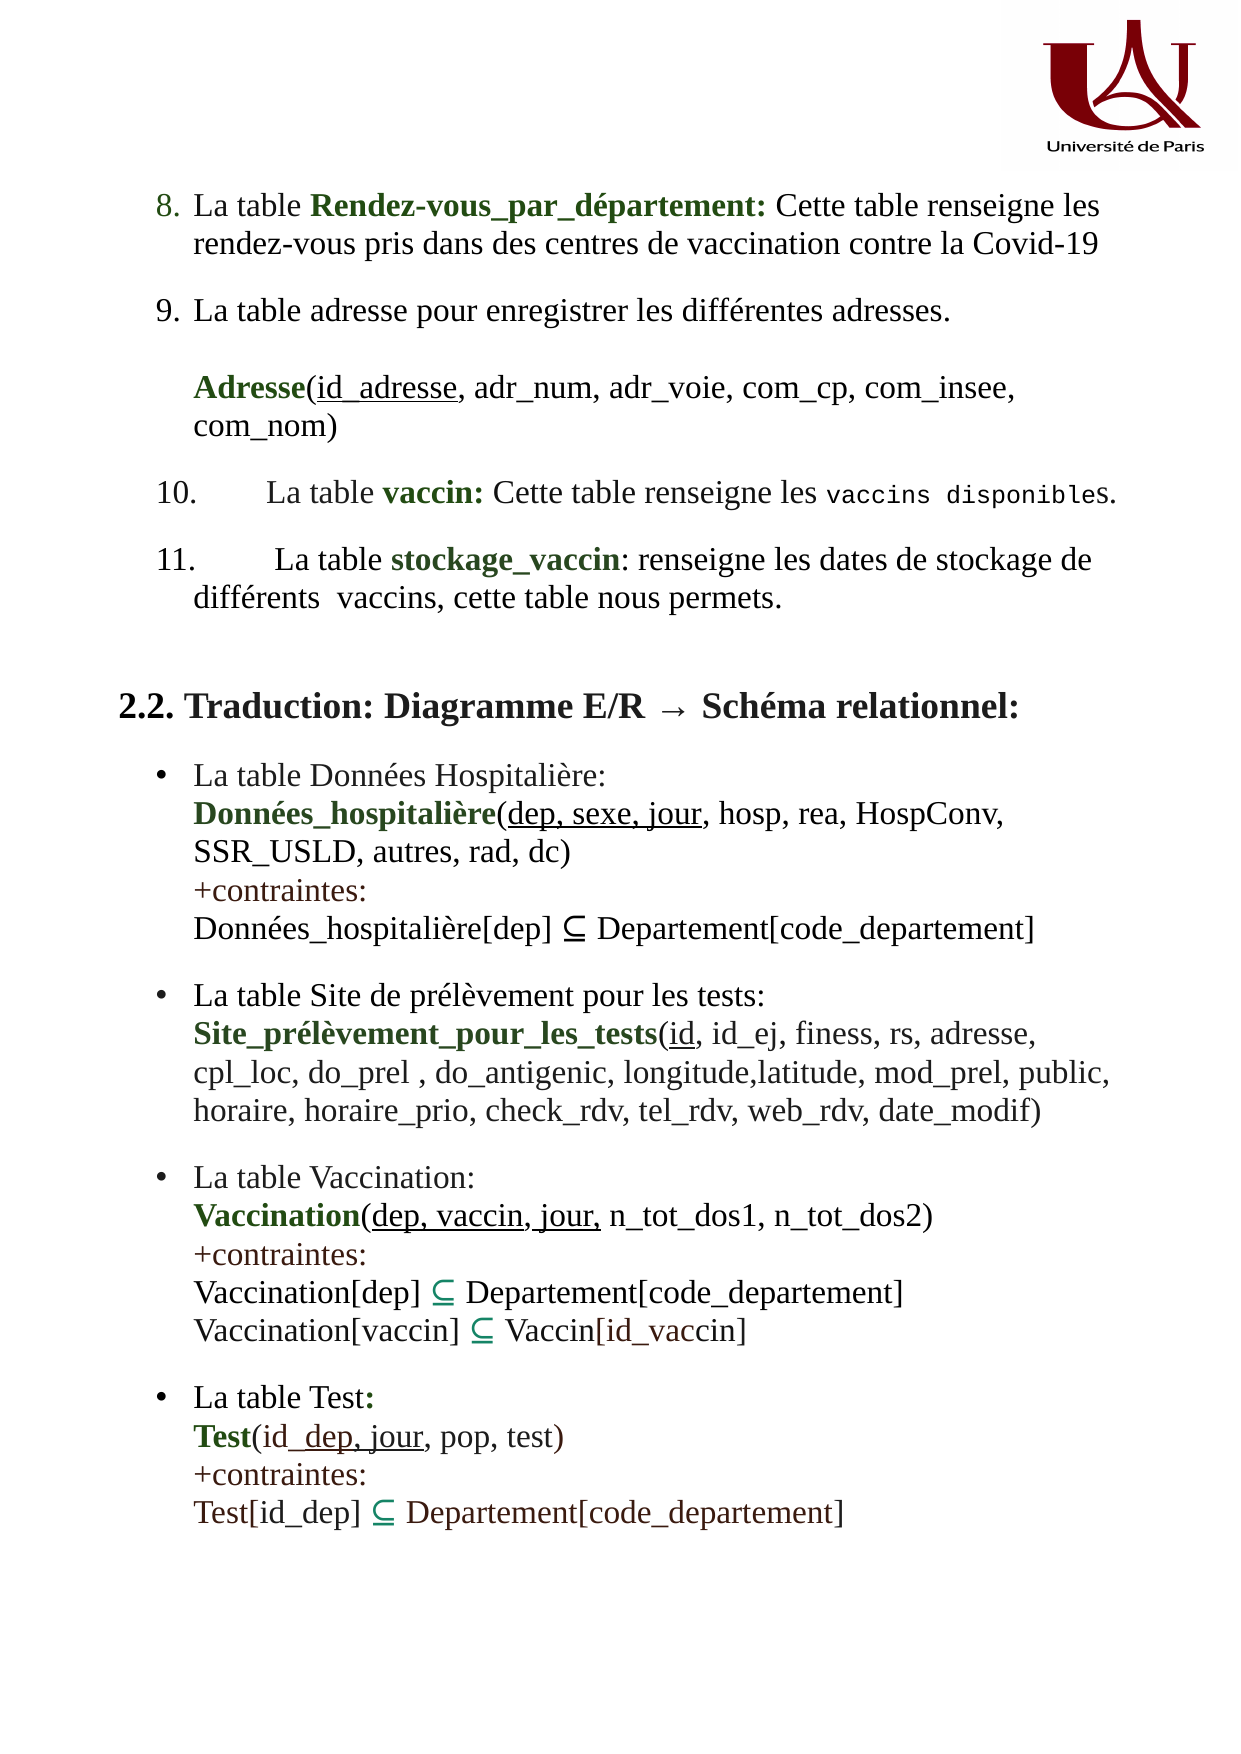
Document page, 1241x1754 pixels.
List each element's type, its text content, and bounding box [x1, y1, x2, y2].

list La table vaccin: Cette table renseigne les vaccins disponibles. [156, 472, 1122, 511]
list La table Données Hospitalière: Données_hospitalière(dep, sexe, jour, hosp, rea, HospConv, SSR_USLD, autres, rad, dc) +contraintes: Données_hospitalière[dep] ⊆ Departement[code_departement] [156, 755, 1122, 975]
list La table adresse pour enregistrer les différentes adresses. Adresse(id_adresse, adr_num, adr_voie, com_cp, com_insee, com_nom) [156, 291, 1122, 444]
list Vaccination(dep, vaccin, jour, n_tot_dos1, n_tot_dos2) +contraintes: Vaccination[dep] ⊆ Departement[code_departement] [156, 1196, 1122, 1311]
list La table Test: Test(id_dep, jour, pop, test) +contraintes: Test[id_dep] ⊆ Departement[code_departement] [156, 1378, 1122, 1569]
picture [1000, 0, 1238, 171]
list La table Site de prélèvement pour les tests: Site_prélèvement_pour_les_tests(id, id_ej, finess, rs, adresse, cpl_loc, do_prel , do_antigenic, longitude,latitude, mod_prel, public, horaire, horaire_prio, check_rdv, tel_rdv, web_rdv, date_modif) [156, 975, 1122, 1157]
list La table Rendez-vous_par_département: Cette table renseigne les rendez-vous pris dans des centres de vaccination contre la Covid-19 [156, 185, 1122, 291]
text 2.2. Traduction: Diagramme E/R → Schéma relationnel: [118, 645, 1122, 755]
list La table stockage_vaccin: renseigne les dates de stockage de différents vaccins, cette table nous permets. [156, 539, 1122, 645]
list La table Vaccination: [156, 1157, 1122, 1196]
list Vaccination[vaccin] ⊆ Vaccin[id_vaccin] [156, 1311, 1122, 1378]
